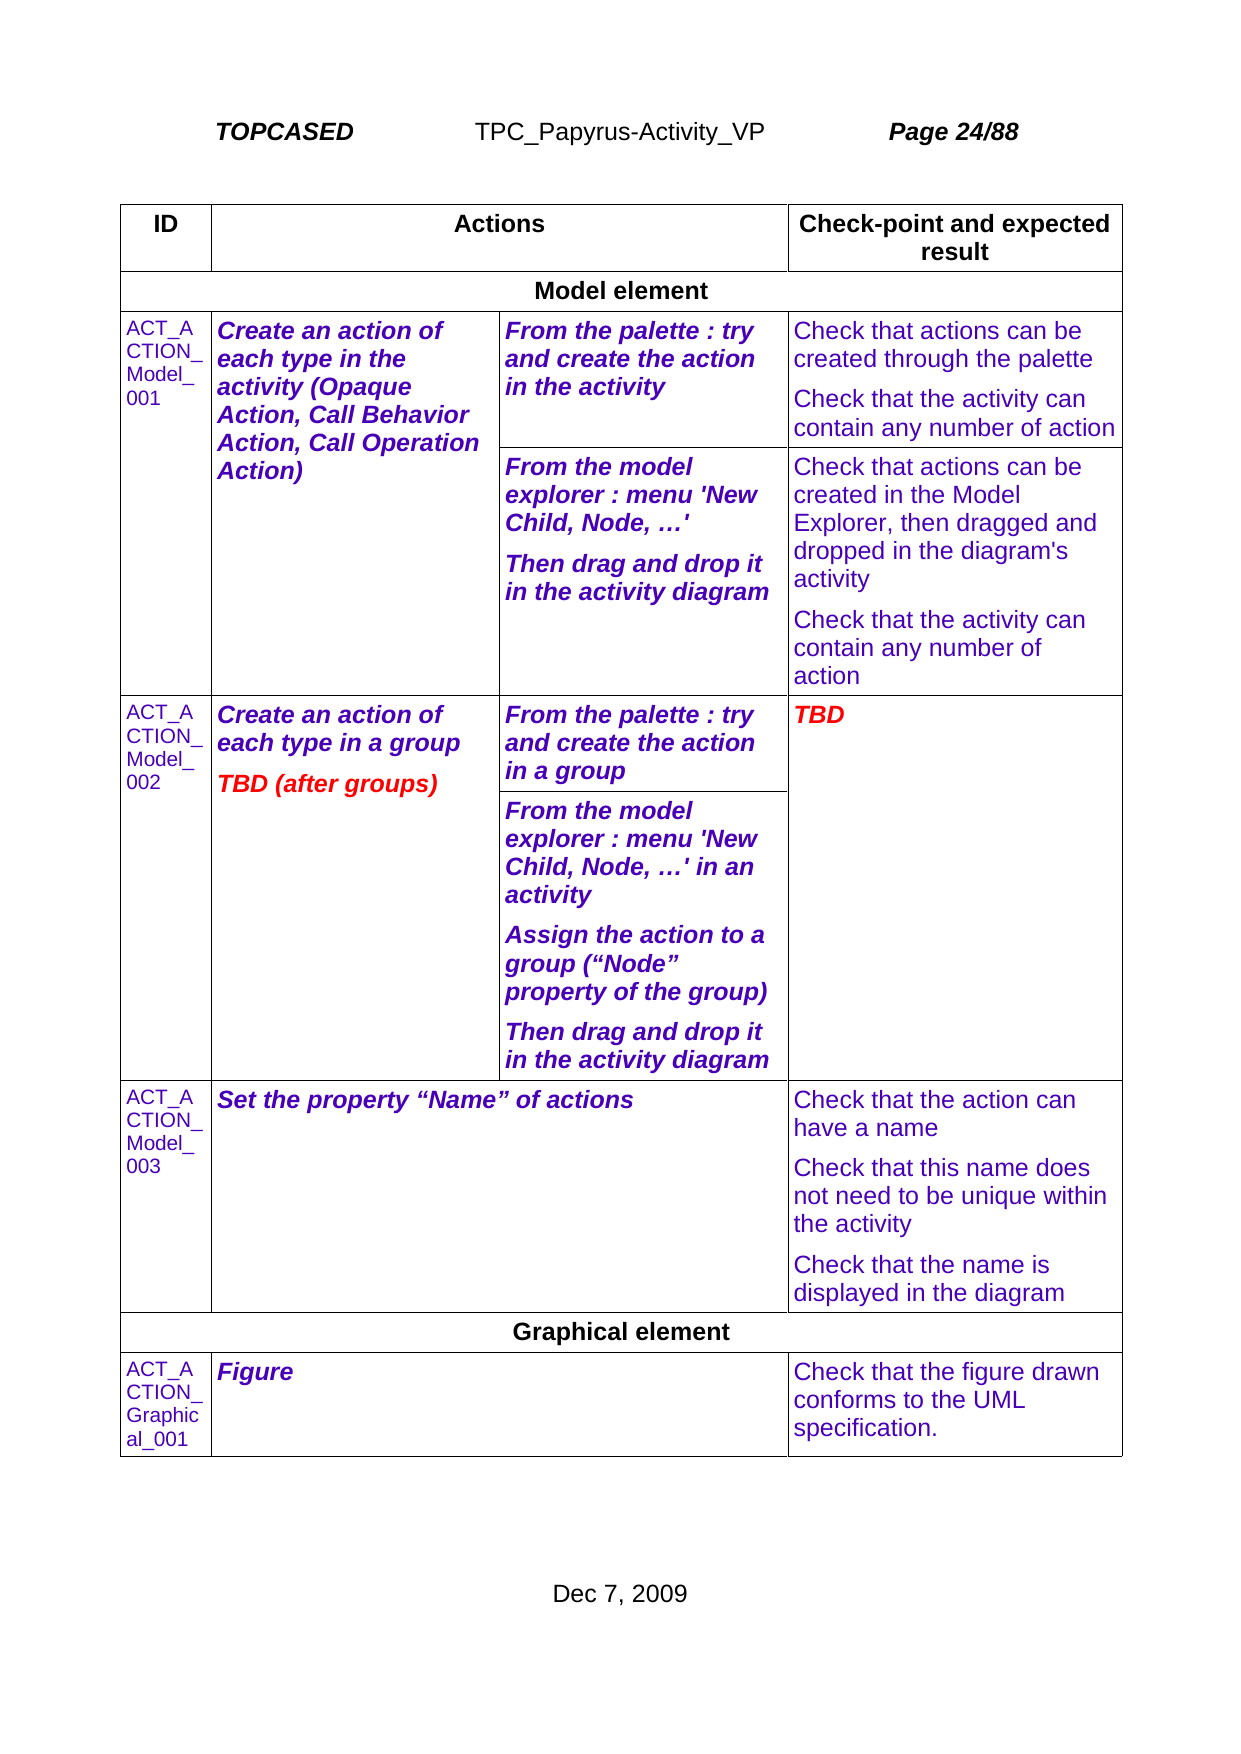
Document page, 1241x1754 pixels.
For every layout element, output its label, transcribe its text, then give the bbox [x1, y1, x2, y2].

table_cell Check that actions can be created in the Model Explorer, then dragged and dropped in the diagram's activity Check that the activity can contain any number of action [789, 448, 1122, 695]
table_header Check-point and expected result [789, 205, 1122, 271]
table_cell Check that the action can have a name Check that this name does not need to be unique within the activity Check that the name is displayed in the diagram [789, 1081, 1122, 1312]
table_header Actions [212, 205, 787, 271]
table_cell Model element [121, 272, 1122, 311]
table_header ID [121, 205, 211, 271]
table_cell From the model explorer : menu 'New Child, Node, …' in an activity Assign the action to a group (“Node” property of the group) Then drag and drop it in the activity diagram [500, 792, 787, 1080]
table_cell Check that the figure drawn conforms to the UML specification. [789, 1353, 1122, 1456]
table_cell ACT_ACTION_Graphical_001 [121, 1353, 211, 1456]
table_cell Check that actions can be created through the palette Check that the activity can contain any number of action [789, 312, 1122, 447]
table_cell Create an action of each type in the activity (Opaque Action, Call Behavior Action, Call Operation Action) [212, 312, 499, 695]
table_cell ACT_ACTION_Model_002 [121, 696, 211, 1080]
table_cell From the model explorer : menu 'New Child, Node, …' Then drag and drop it in the activity diagram [500, 448, 787, 695]
table_cell Graphical element [121, 1313, 1122, 1352]
table_cell From the palette : try and create the action in the activity [500, 312, 787, 447]
table_cell Set the property “Name” of actions [212, 1081, 787, 1312]
table_cell Figure [212, 1353, 787, 1456]
table_cell ACT_ACTION_Model_001 [121, 312, 211, 695]
table_cell From the palette : try and create the action in a group [500, 696, 787, 791]
table_cell Create an action of each type in a group TBD (after groups) [212, 696, 499, 1080]
table_cell ACT_ACTION_Model_003 [121, 1081, 211, 1312]
table_cell TBD [789, 696, 1122, 1080]
